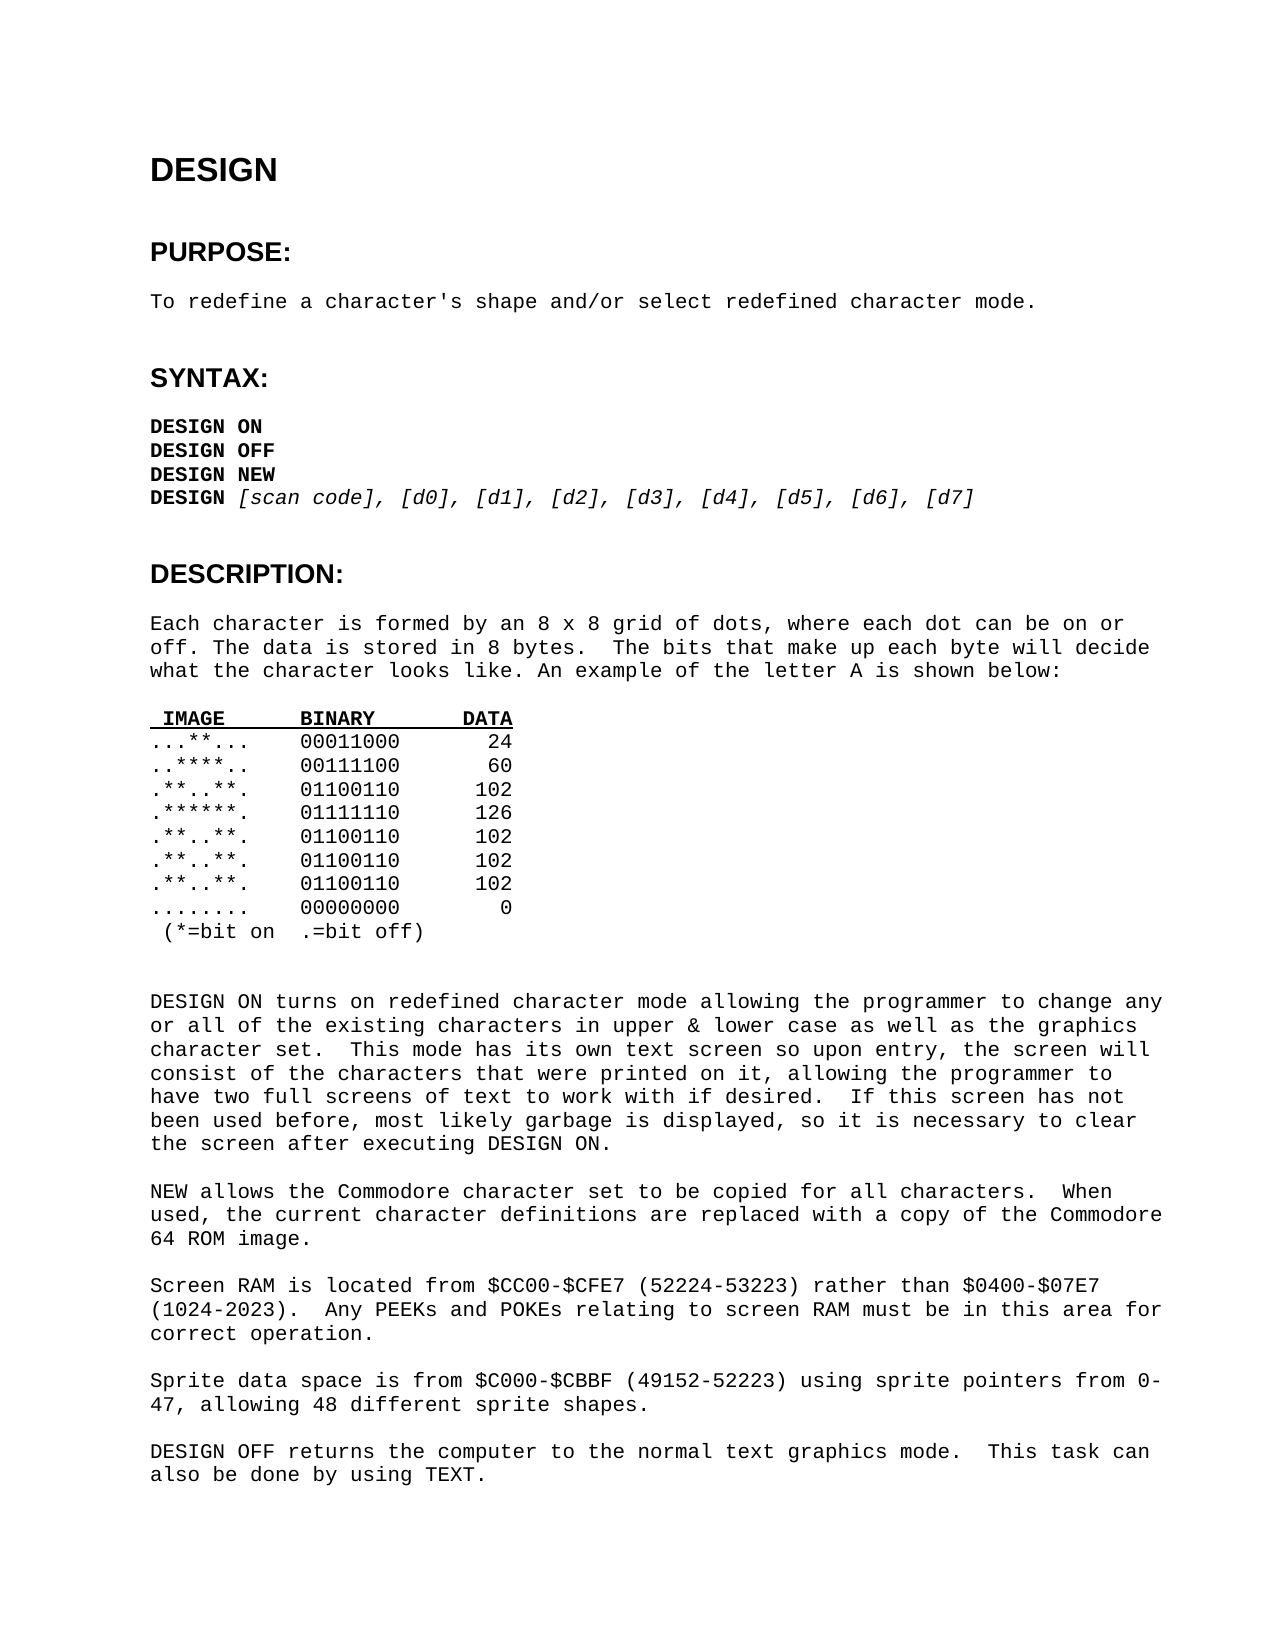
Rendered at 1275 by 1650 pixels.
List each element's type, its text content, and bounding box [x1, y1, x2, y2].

text .******. 01111110 126 [150, 802, 1162, 826]
text DESIGN ON turns on redefined character mode allowing the programmer to change any or all of the existing characters in upper & lower case as well as the graphics character set. This mode has its own text screen so upon entry, the screen will consist of the characters that were printed on it, allowing the programmer to have two full screens of text to work with if desired. If this screen has not been used before, most likely garbage is displayed, so it is necessary to clear the screen after executing DESIGN ON. [150, 992, 1162, 1157]
text Sprite data space is from $C000-$CBBF (49152-52223) using sprite pointers from 0-47, allowing 48 different sprite shapes. [150, 1370, 1162, 1417]
text Screen RAM is located from $CC00-$CFE7 (52224-53223) rather than $0400-$07E7 (1024-2023). Any PEEKs and POKEs relating to screen RAM must be in this area for correct operation. [150, 1275, 1162, 1346]
text (*=bit on .=bit off) [150, 921, 1162, 944]
text DESCRIPTION: [150, 558, 1162, 589]
text .**..**. 01100110 102 [150, 873, 1162, 897]
text DESIGN OFF returns the computer to the normal text graphics mode. This task can also be done by using TEXT. [150, 1441, 1162, 1488]
text DESIGN [150, 150, 1162, 188]
text .**..**. 01100110 102 [150, 850, 1162, 873]
text NEW allows the Commodore character set to be copied for all characters. When used, the current character definitions are replaced with a copy of the Commodore 64 ROM image. [150, 1181, 1162, 1252]
text .**..**. 01100110 102 [150, 826, 1162, 850]
text DESIGN [scan code], [d0], [d1], [d2], [d3], [d4], [d5], [d6], [d7] [150, 487, 1162, 511]
text ..****.. 00111100 60 [150, 755, 1162, 779]
text ...**... 00011000 24 [150, 731, 1162, 755]
text PURPOSE: [150, 236, 1162, 267]
text SYNTAX: [150, 362, 1162, 393]
text DESIGN OFF [150, 440, 1162, 464]
text DESIGN NEW [150, 464, 1162, 487]
text DESIGN ON [150, 416, 1162, 440]
text ........ 00000000 0 [150, 897, 1162, 921]
text To redefine a character's shape and/or select redefined character mode. [150, 291, 1162, 314]
text .**..**. 01100110 102 [150, 779, 1162, 802]
text Each character is formed by an 8 x 8 grid of dots, where each dot can be on or off. The data is stored in 8 bytes. The bits that make up each byte will decide what the character looks like. An example of the letter A is shown below: [150, 613, 1162, 684]
text IMAGE BINARY DATA [150, 708, 1162, 731]
